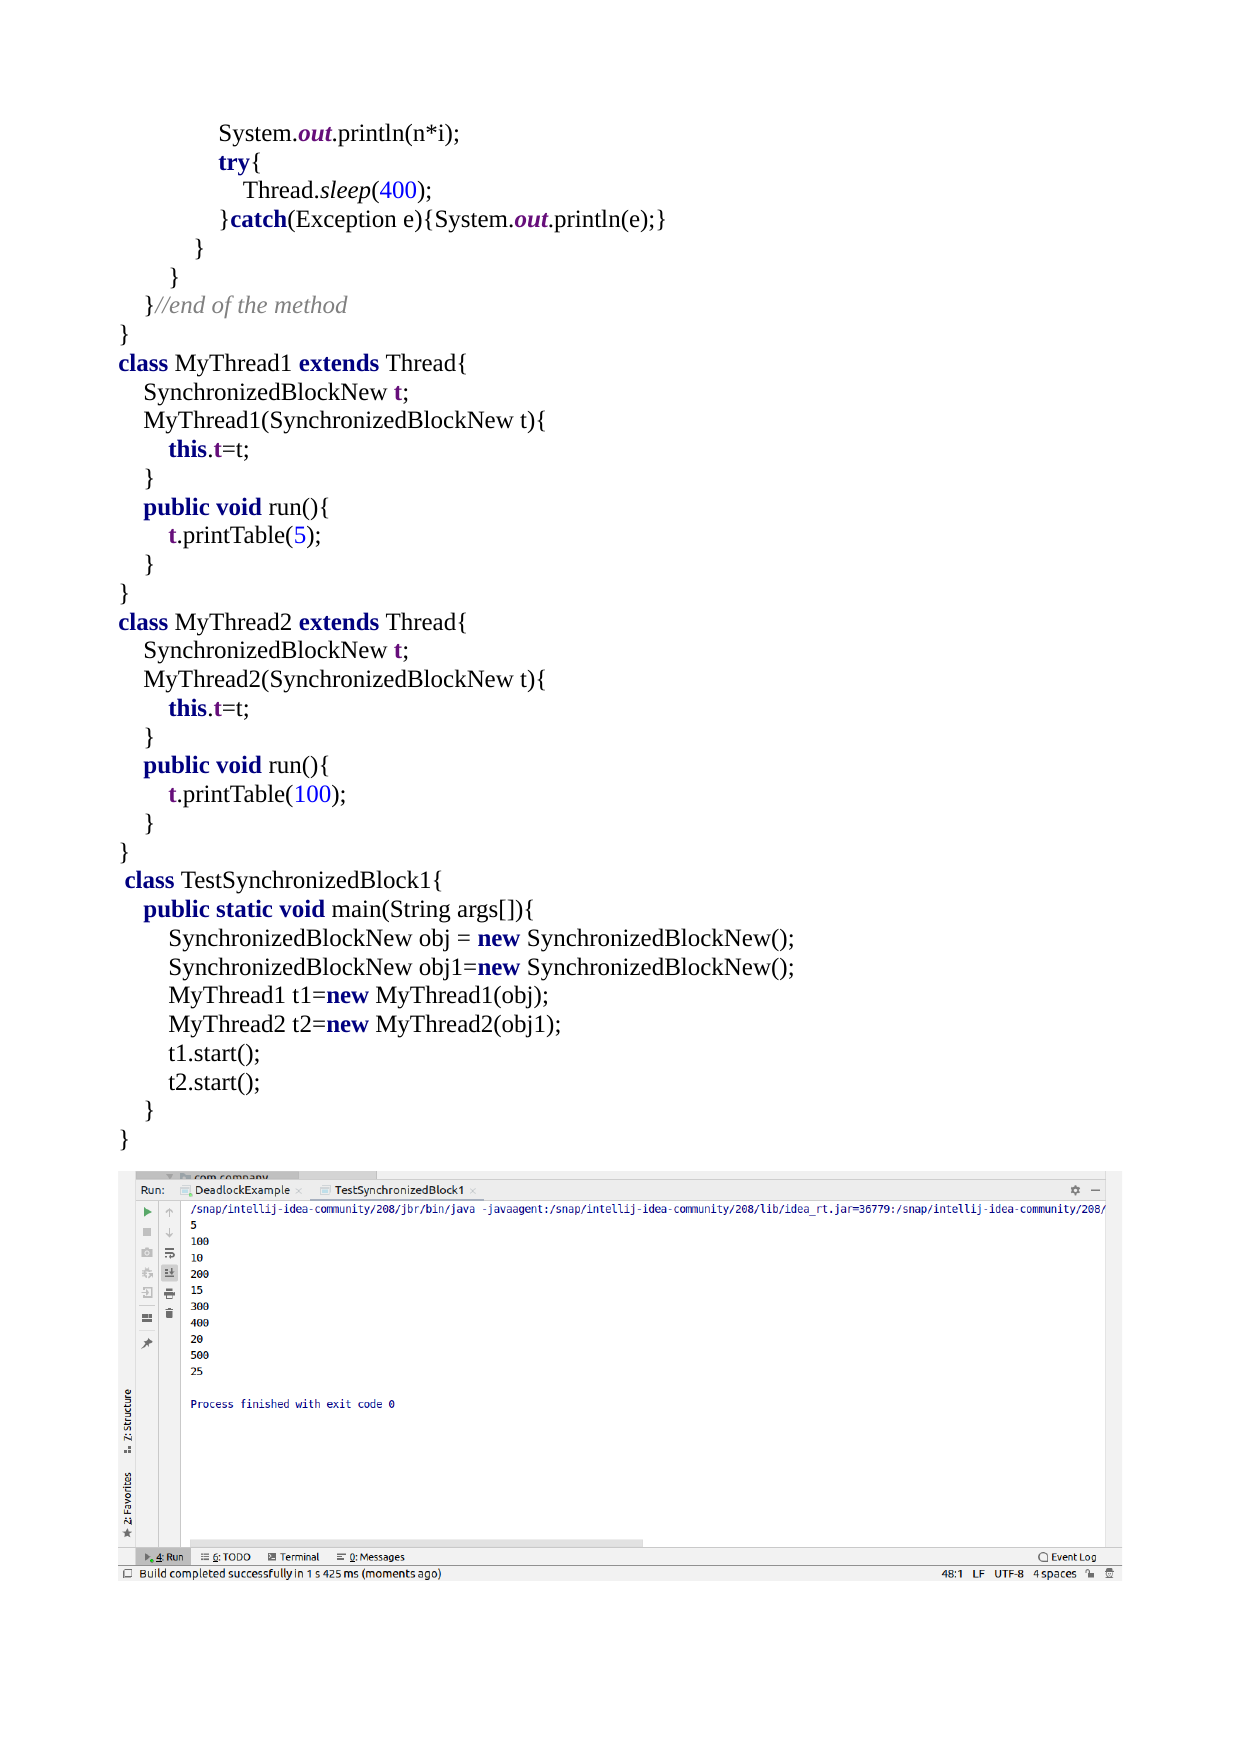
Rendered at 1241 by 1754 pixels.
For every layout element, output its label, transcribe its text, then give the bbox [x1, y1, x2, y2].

text class MyThread1 extends Thread{ [118, 348, 1122, 377]
text MyThread1 t1=new MyThread1(obj); [118, 981, 1122, 1009]
text } [118, 837, 1122, 866]
text } [118, 578, 1122, 607]
text class MyThread2 extends Thread{ [118, 607, 1122, 636]
text this.t=t; [118, 434, 1122, 463]
text t1.start(); [118, 1038, 1122, 1067]
text SynchronizedBlockNew obj1=new SynchronizedBlockNew(); [118, 952, 1122, 981]
text t.printTable(5); [118, 521, 1122, 549]
text MyThread2 t2=new MyThread2(obj1); [118, 1009, 1122, 1038]
text public static void main(String args[]){ [118, 894, 1122, 923]
text } [118, 262, 1122, 291]
text SynchronizedBlockNew t; [118, 377, 1122, 406]
text } [118, 808, 1122, 837]
text System.out.println(n*i); [118, 118, 1122, 147]
text }catch(Exception e){System.out.println(e);} [118, 204, 1122, 233]
text } [118, 463, 1122, 492]
text Thread.sleep(400); [118, 176, 1122, 204]
text SynchronizedBlockNew t; [118, 636, 1122, 664]
text } [118, 549, 1122, 578]
text public void run(){ [118, 751, 1122, 779]
text MyThread1(SynchronizedBlockNew t){ [118, 406, 1122, 434]
text MyThread2(SynchronizedBlockNew t){ [118, 664, 1122, 693]
text public void run(){ [118, 492, 1122, 521]
text } [118, 233, 1122, 262]
text } [118, 1124, 1122, 1153]
text t2.start(); [118, 1067, 1122, 1096]
text class TestSynchronizedBlock1{ [118, 866, 1122, 894]
text } [118, 722, 1122, 751]
text }//end of the method [118, 291, 1122, 319]
text } [118, 319, 1122, 348]
text try{ [118, 147, 1122, 176]
text this.t=t; [118, 693, 1122, 722]
text } [118, 1096, 1122, 1124]
text SynchronizedBlockNew obj = new SynchronizedBlockNew(); [118, 923, 1122, 952]
picture [118, 1171, 1123, 1581]
text t.printTable(100); [118, 779, 1122, 808]
